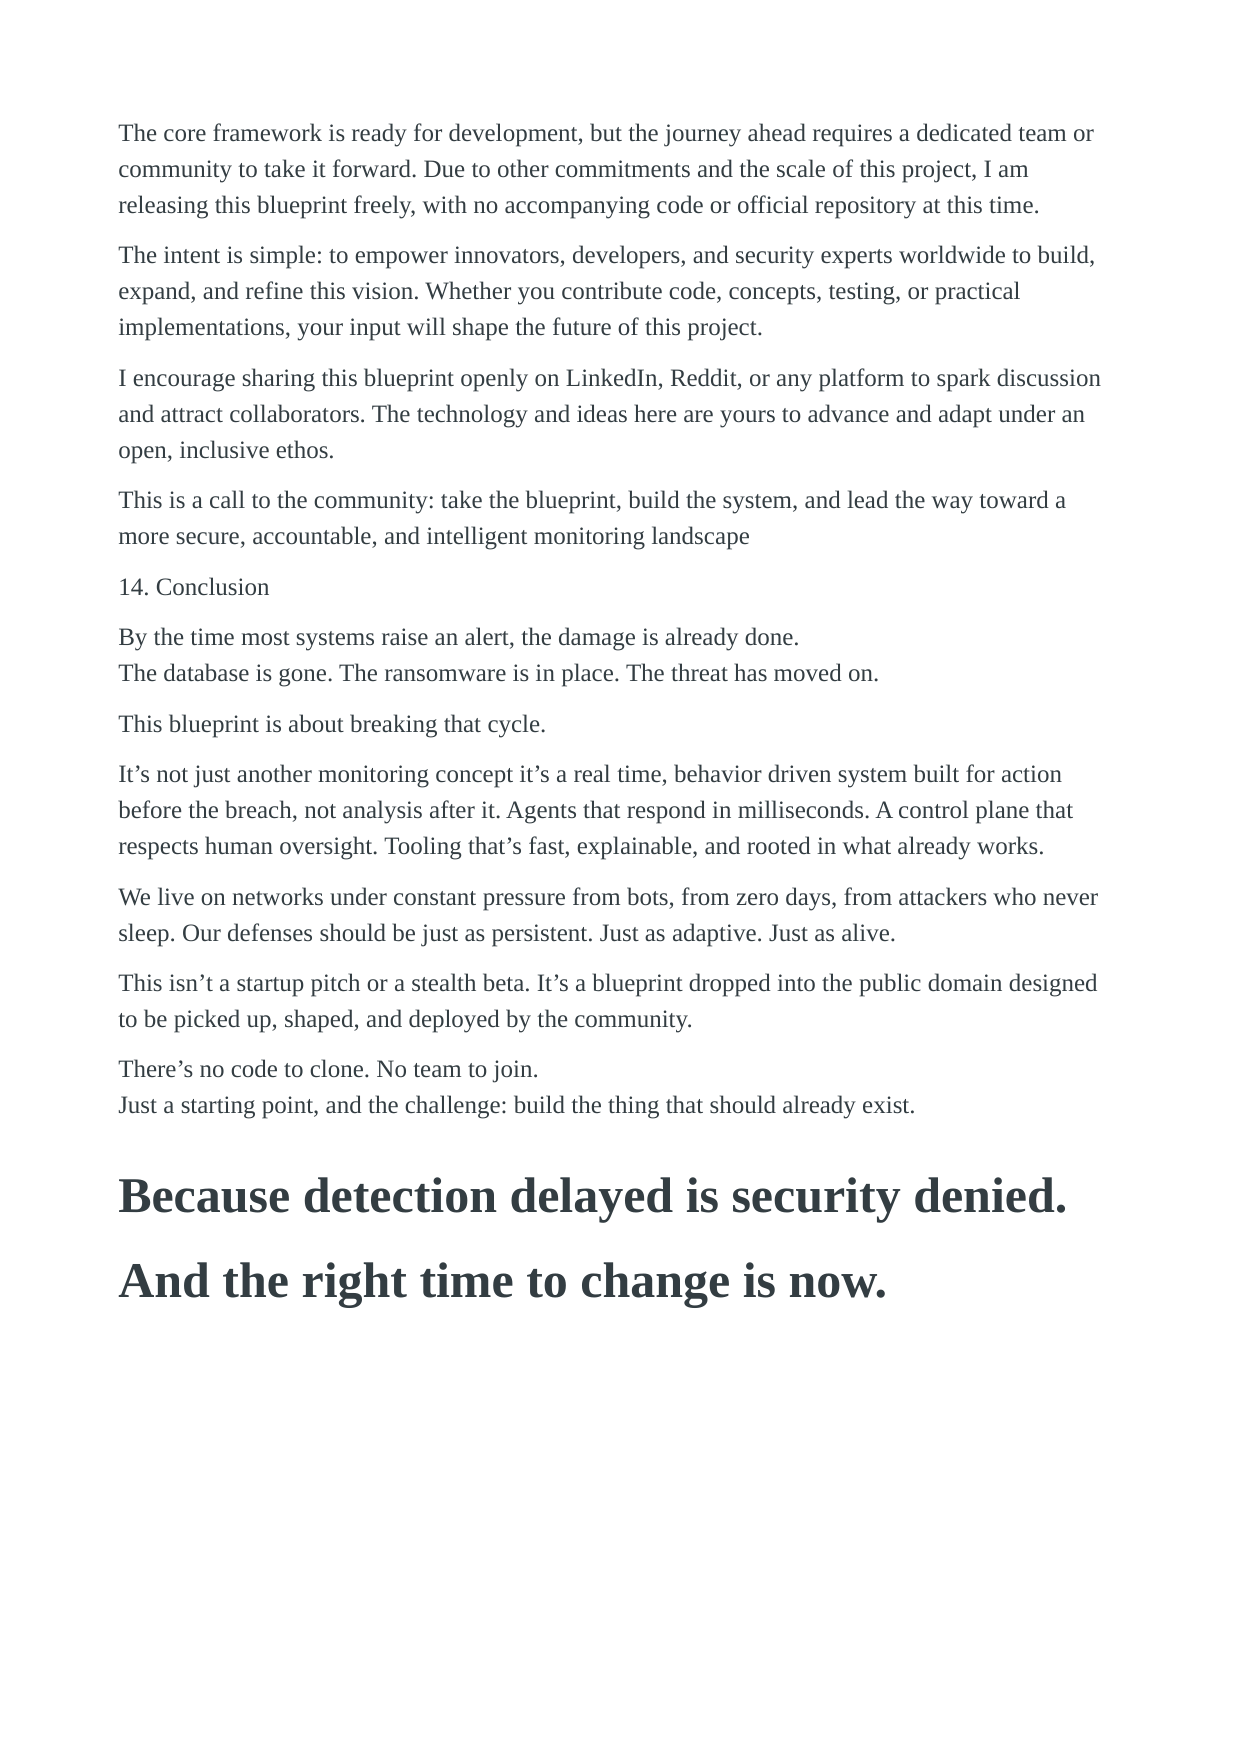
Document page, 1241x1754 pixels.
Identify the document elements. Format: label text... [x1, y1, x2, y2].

text By the time most systems raise an alert, the damage is already done. The database is gone. The ransomware is in place. The threat has moved on. [118, 622, 1122, 687]
text It’s not just another monitoring concept it’s a real time, behavior driven system built for action before the breach, not analysis after it. Agents that respond in milliseconds. A control plane that respects human oversight. Tooling that’s fast, explainable, and rooted in what already works. [118, 759, 1122, 860]
text This blueprint is about breaking that cycle. [118, 709, 1122, 737]
text I encourage sharing this blueprint openly on LinkedIn, Reddit, or any platform to spark discussion and attract collaborators. The technology and ideas here are yours to advance and adapt under an open, inclusive ethos. [118, 363, 1122, 463]
text 14. Conclusion [118, 572, 1122, 601]
subtitle And the right time to change is now. [118, 1250, 1122, 1308]
text The intent is simple: to empower innovators, developers, and security experts worldwide to build, expand, and refine this vision. Whether you contribute code, concepts, testing, or practical implementations, your input will shape the future of this project. [118, 241, 1122, 341]
text This is a call to the community: take the blueprint, build the system, and lead the way toward a more secure, accountable, and intelligent monitoring landscape [118, 485, 1122, 550]
text We live on networks under constant pressure from bots, from zero days, from attackers who never sleep. Our defenses should be just as persistent. Just as adaptive. Just as alive. [118, 882, 1122, 946]
text The core framework is ready for development, but the journey ahead requires a dedicated team or community to take it forward. Due to other commitments and the scale of this project, I am releasing this blueprint freely, with no accompanying code or official repository at this time. [118, 118, 1122, 219]
text There’s no code to clone. No team to join. Just a starting point, and the challenge: build the thing that should already exist. [118, 1054, 1122, 1119]
subtitle Because detection delayed is security denied. [118, 1166, 1122, 1223]
text This isn’t a startup pitch or a stealth beta. It’s a blueprint dropped into the public domain designed to be picked up, shaped, and deployed by the community. [118, 968, 1122, 1033]
